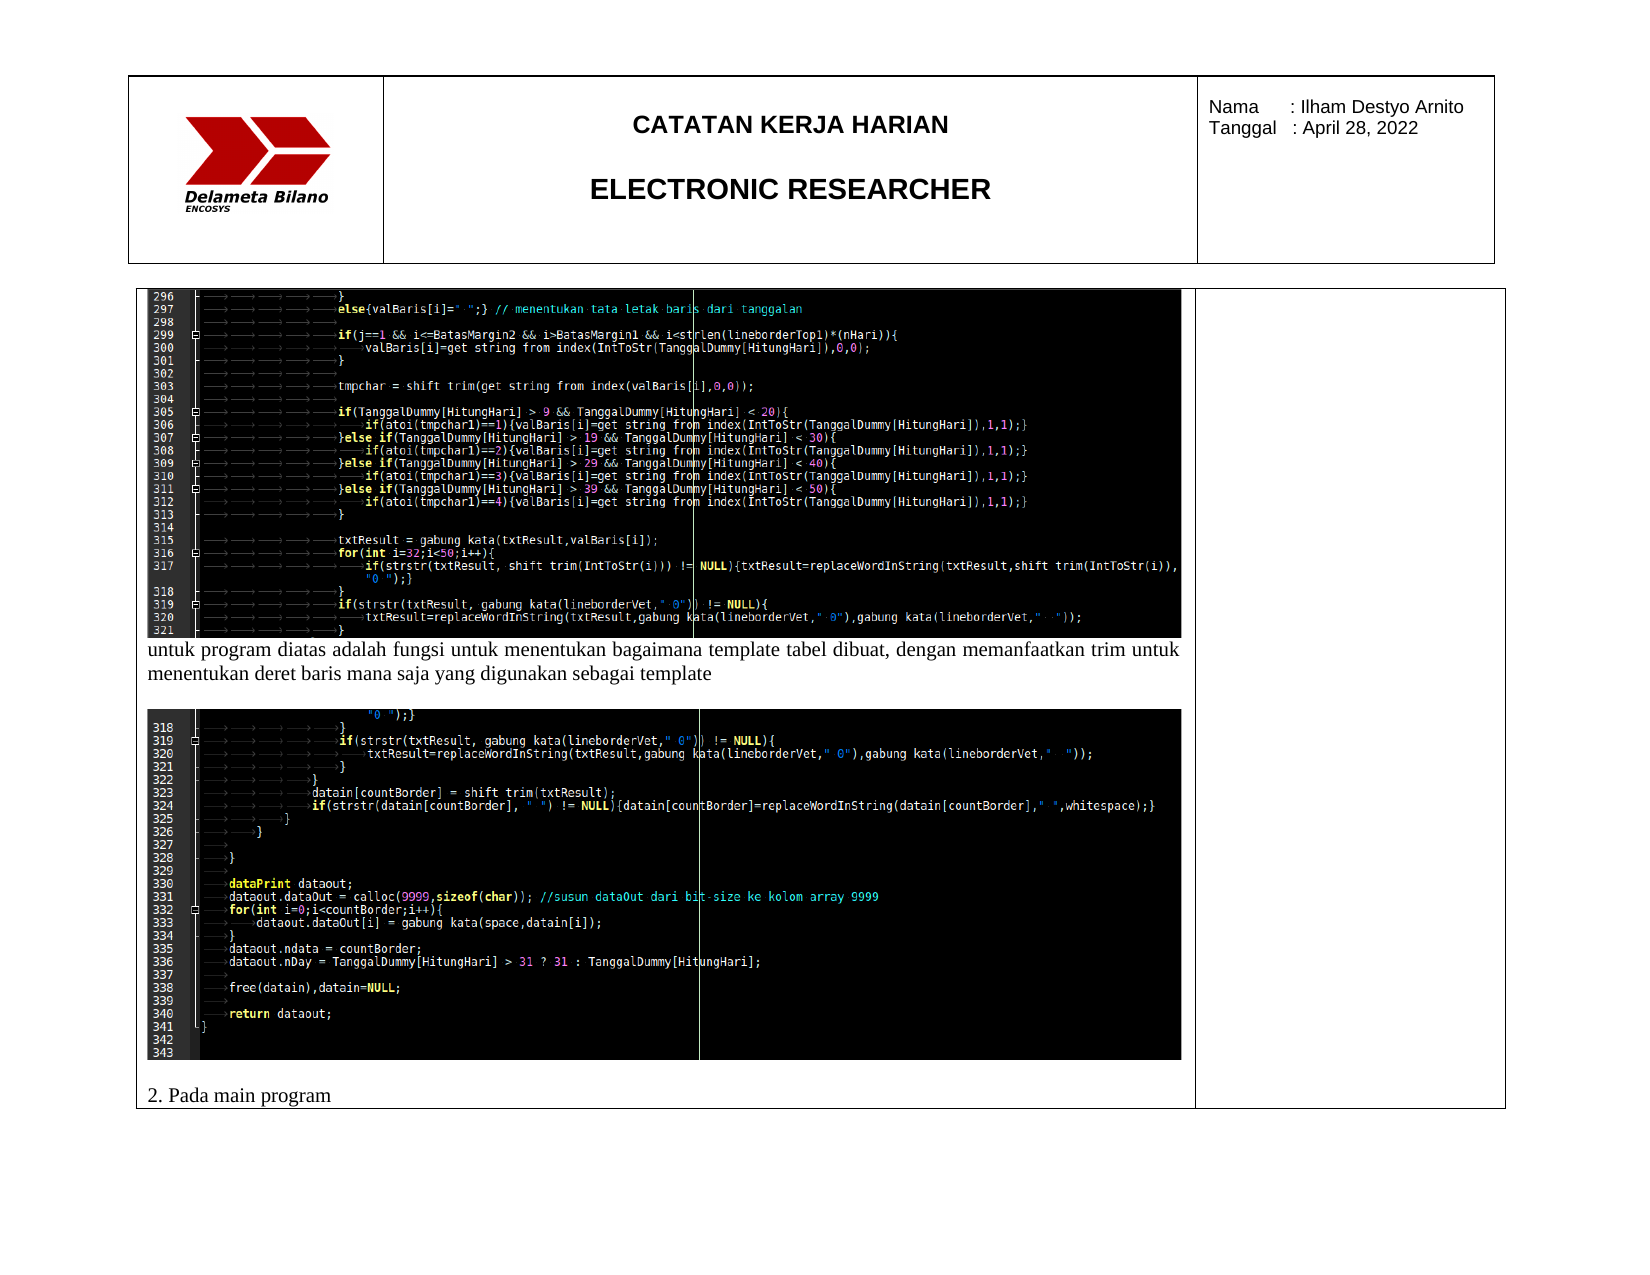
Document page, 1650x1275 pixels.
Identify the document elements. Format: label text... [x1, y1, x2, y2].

table_cell untuk program diatas adalah fungsi untuk menentukan bagaimana template tabel dibuat, dengan memanfaatkan trim untuk menentukan deret baris mana saja yang digunakan sebagai template 2. Pada main program [137, 289, 1195, 1107]
table_cell [1196, 289, 1505, 1107]
picture [147, 709, 1182, 1060]
picture [147, 289, 1182, 638]
picture [176, 113, 335, 214]
